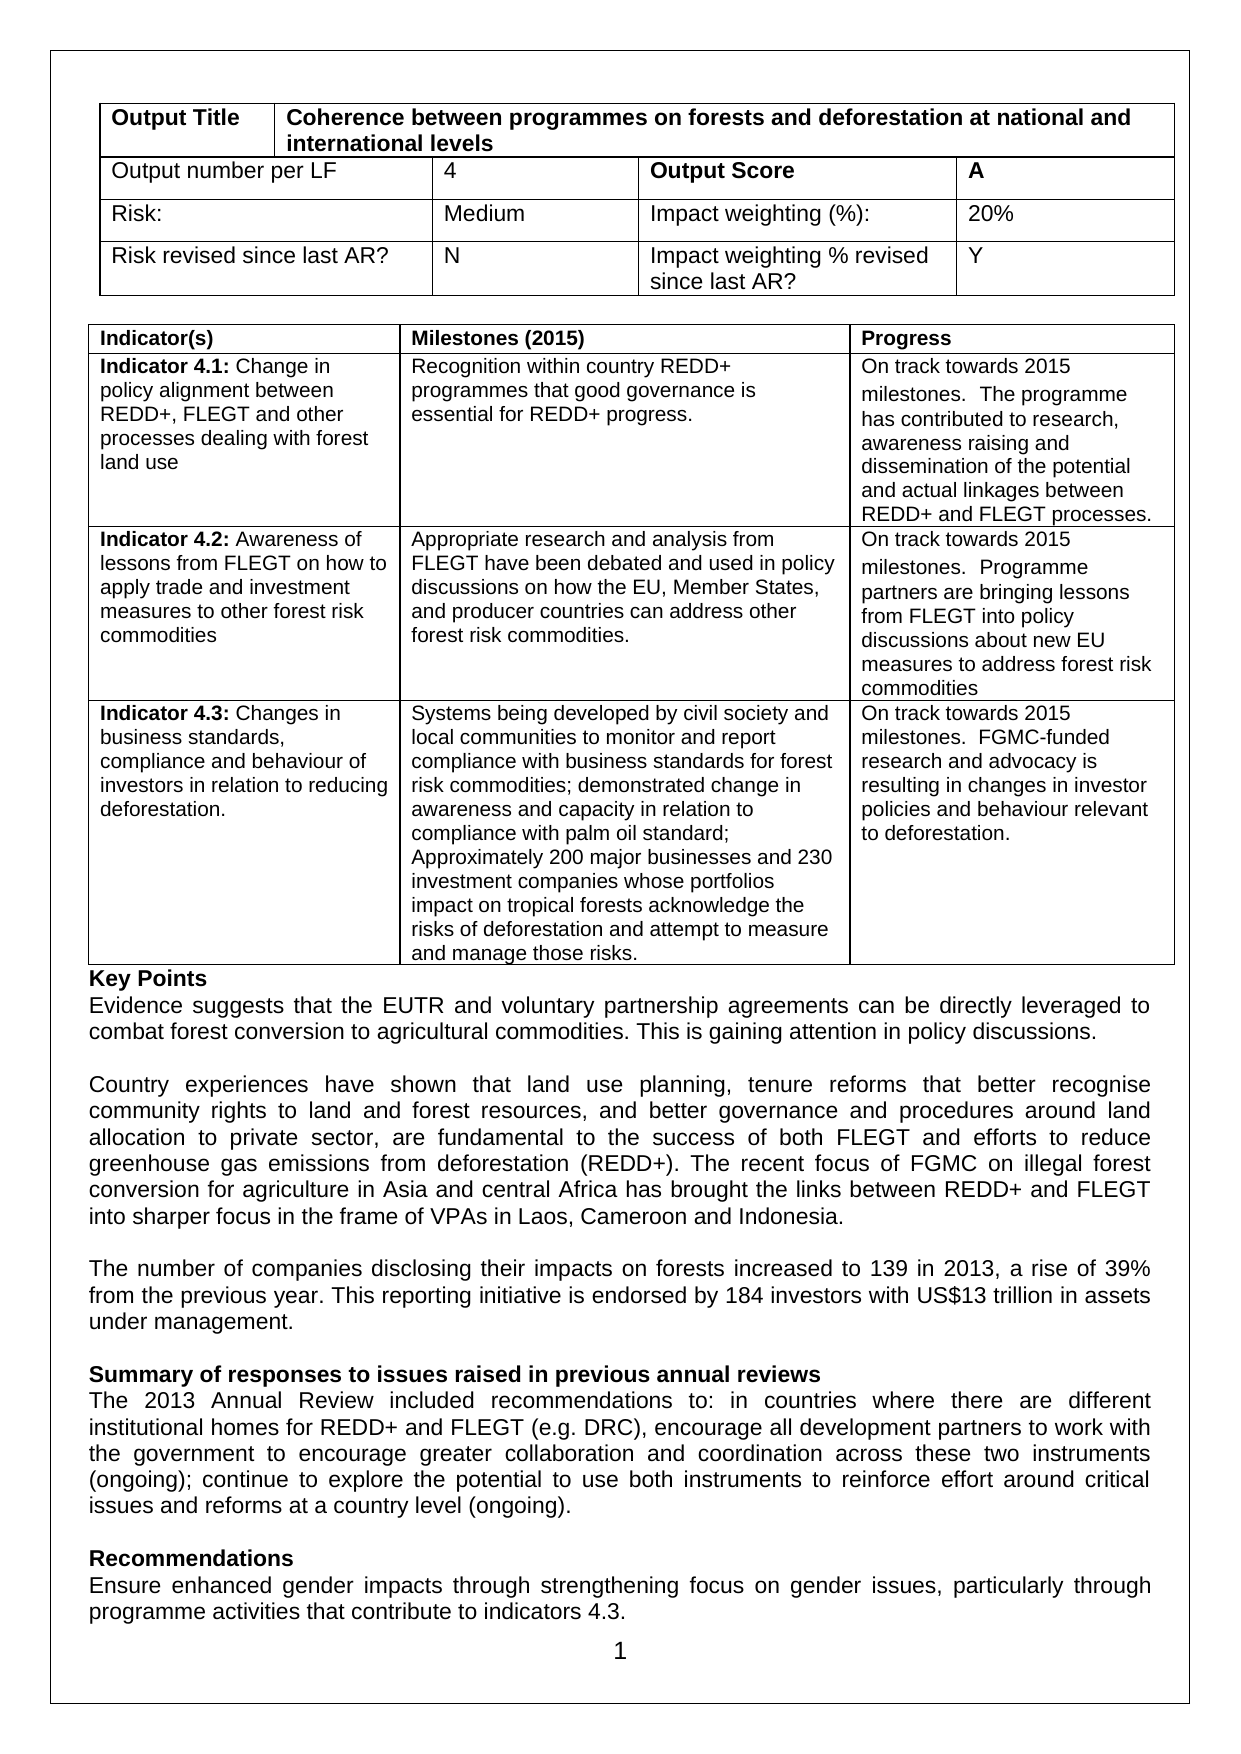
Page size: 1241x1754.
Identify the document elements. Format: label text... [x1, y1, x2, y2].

table_cell 20% [957, 200, 1174, 241]
table_cell Risk: [101, 200, 432, 241]
table_cell On track towards 2015 milestones. Programme partners are bringing lessons from FLEGT into policy discussions about new EU measures to address forest risk commodities [851, 527, 1174, 700]
table_cell Recognition within country REDD+ programmes that good governance is essential for REDD+ progress. [401, 354, 849, 526]
table_header Coherence between programmes on forests and deforestation at national and international levels [275, 104, 1174, 156]
table_cell 4 [433, 158, 638, 198]
text Country experiences have shown that land use planning, tenure reforms that better recognise community rights to land and forest resources, and better governance and procedures around land allocation to private sector, are fundamental to the success of both FLEGT and efforts to reduce greenhouse gas emissions from deforestation (REDD+). The recent focus of FGMC on illegal forest conversion for agriculture in Asia and central Africa has brought the links between REDD+ and FLEGT into sharper focus in the frame of VPAs in Laos, Cameroon and Indonesia. [89, 1071, 1152, 1229]
table_cell Output Score [639, 158, 956, 198]
table_cell Risk revised since last AR? [101, 242, 432, 294]
text The number of companies disclosing their impacts on forests increased to 139 in 2013, a rise of 39% from the previous year. This reporting initiative is endorsed by 184 investors with US$13 trillion in assets under management. [89, 1255, 1152, 1334]
table_cell Appropriate research and analysis from FLEGT have been debated and used in policy discussions on how the EU, Member States, and producer countries can address other forest risk commodities. [401, 527, 849, 700]
table_cell Impact weighting (%): [639, 200, 956, 241]
text Ensure enhanced gender impacts through strengthening focus on gender issues, particularly through programme activities that contribute to indicators 4.3. [89, 1572, 1152, 1624]
table_header Progress [851, 325, 1174, 353]
table_cell Indicator 4.2: Awareness of lessons from FLEGT on how to apply trade and investment measures to other forest risk commodities [89, 527, 399, 700]
table_header Indicator(s) [89, 325, 399, 353]
text Recommendations [89, 1545, 1152, 1572]
table_cell Impact weighting % revised since last AR? [639, 242, 956, 294]
table_cell Indicator 4.1: Change in policy alignment between REDD+, FLEGT and other processes dealing with forest land use [89, 354, 399, 526]
table_cell Medium [433, 200, 638, 241]
table_cell On track towards 2015 milestones. FGMC-funded research and advocacy is resulting in changes in investor policies and behaviour relevant to deforestation. [851, 701, 1174, 964]
text Summary of responses to issues raised in previous annual reviews [89, 1361, 1152, 1387]
table_cell Indicator 4.3: Changes in business standards, compliance and behaviour of investors in relation to reducing deforestation. [89, 701, 399, 964]
text Evidence suggests that the EUTR and voluntary partnership agreements can be directly leveraged to combat forest conversion to agricultural commodities. This is gaining attention in policy discussions. [89, 992, 1152, 1044]
table_cell Output number per LF [101, 158, 432, 198]
table_cell On track towards 2015 milestones. The programme has contributed to research, awareness raising and dissemination of the potential and actual linkages between REDD+ and FLEGT processes. [851, 354, 1174, 526]
table_cell A [957, 158, 1174, 198]
table_cell N [433, 242, 638, 294]
text The 2013 Annual Review included recommendations to: in countries where there are different institutional homes for REDD+ and FLEGT (e.g. DRC), encourage all development partners to work with the government to encourage greater collaboration and coordination across these two instruments (ongoing); continue to explore the potential to use both instruments to reinforce effort around critical issues and reforms at a country level (ongoing). [89, 1387, 1152, 1519]
table_cell Y [957, 242, 1174, 294]
text Key Points [89, 965, 1152, 992]
table_header Output Title [101, 104, 274, 156]
table_header Milestones (2015) [401, 325, 849, 353]
table_cell Systems being developed by civil society and local communities to monitor and report compliance with business standards for forest risk commodities; demonstrated change in awareness and capacity in relation to compliance with palm oil standard; Approximately 200 major businesses and 230 investment companies whose portfolios impact on tropical forests acknowledge the risks of deforestation and attempt to measure and manage those risks. [401, 701, 849, 964]
